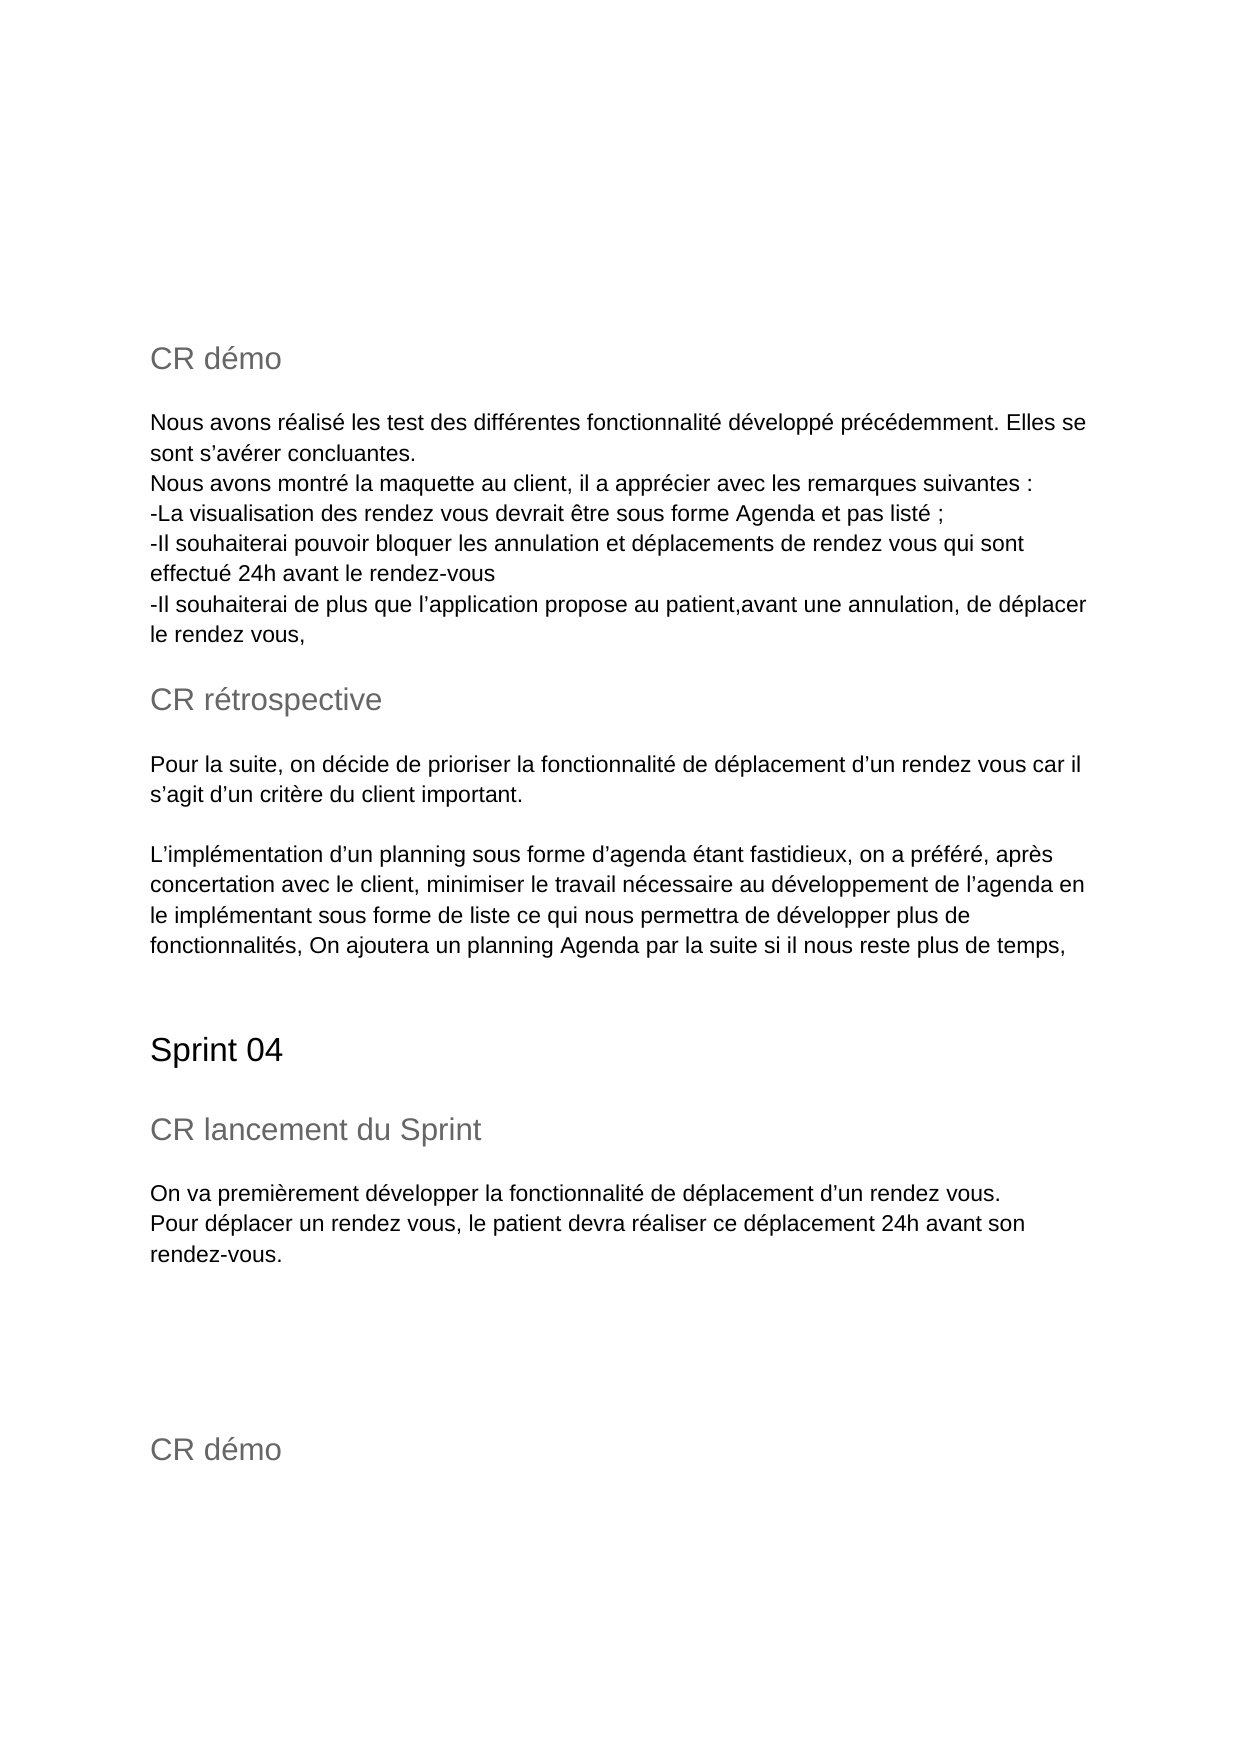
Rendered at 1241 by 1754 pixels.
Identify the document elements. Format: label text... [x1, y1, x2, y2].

text Pour la suite, on décide de prioriser la fonctionnalité de déplacement d’un rendez vous car il s’agit d’un critère du client important. [150, 751, 1090, 807]
subtitle CR rétrospective [150, 681, 1090, 717]
subtitle CR démo [150, 1431, 1090, 1467]
subtitle CR lancement du Sprint [150, 1111, 1090, 1147]
text -Il souhaiterai de plus que l’application propose au patient,avant une annulation, de déplacer le rendez vous, [150, 591, 1090, 647]
text Pour déplacer un rendez vous, le patient devra réaliser ce déplacement 24h avant son rendez-vous. [150, 1210, 1090, 1267]
text -Il souhaiterai pouvoir bloquer les annulation et déplacements de rendez vous qui sont effectué 24h avant le rendez-vous [150, 530, 1090, 587]
text On va premièrement développer la fonctionnalité de déplacement d’un rendez vous. [150, 1180, 1090, 1206]
subtitle CR démo [150, 340, 1090, 376]
text Nous avons réalisé les test des différentes fonctionnalité développé précédemment. Elles se sont s’avérer concluantes. [150, 409, 1090, 466]
text Nous avons montré la maquette au client, il a apprécier avec les remarques suivantes : [150, 470, 1090, 496]
text -La visualisation des rendez vous devrait être sous forme Agenda et pas listé ; [150, 500, 1090, 526]
subtitle Sprint 04 [150, 1030, 1090, 1068]
text L’implémentation d’un planning sous forme d’agenda étant fastidieux, on a préféré, après concertation avec le client, minimiser le travail nécessaire au développement de l’agenda en le implémentant sous forme de liste ce qui nous permettra de développer plus de fonctionnalités, On ajoutera un planning Agenda par la suite si il nous reste plus de temps, [150, 841, 1090, 958]
